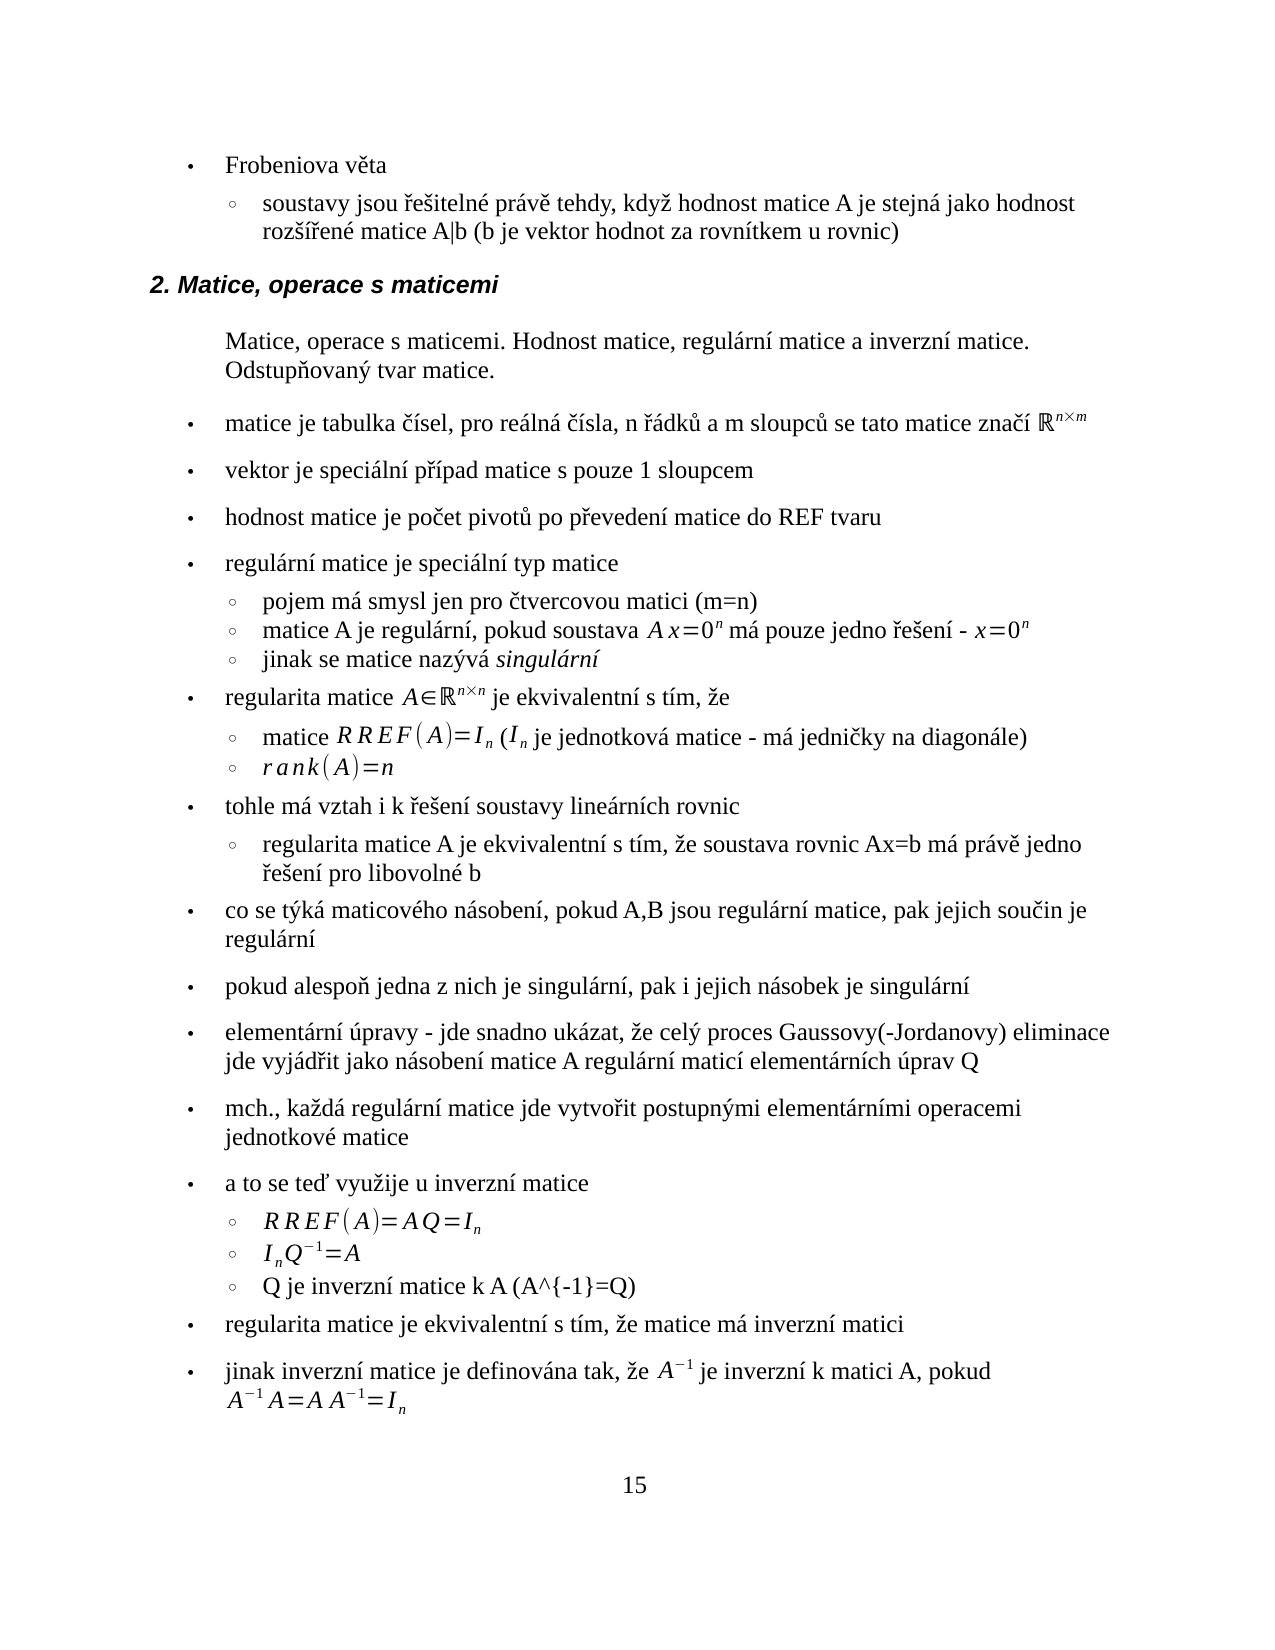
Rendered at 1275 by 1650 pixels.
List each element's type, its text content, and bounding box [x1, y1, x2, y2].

list matice je tabulka čísel, pro reálná čísla, n řádků a m sloupců se tato matice značí [187, 408, 1125, 437]
list co se týká maticového násobení, pokud A,B jsou regulární matice, pak jejich součin je regulární [187, 895, 1125, 953]
list matice ( je jednotková matice - má jedničky na diagonále) [225, 720, 1125, 752]
list regularita matice A je ekvivalentní s tím, že soustava rovnic Ax=b má právě jedno řešení pro libovolné b [225, 829, 1125, 886]
list pojem má smysl jen pro čtvercovou matici (m=n) [225, 586, 1125, 615]
subtitle 2. Matice, operace s maticemi [150, 270, 1125, 299]
list vektor je speciální případ matice s pouze 1 sloupcem [187, 455, 1125, 484]
list regularita matice je ekvivalentní s tím, že [187, 682, 1125, 711]
list regulární matice je speciální typ matice [187, 548, 1125, 577]
list soustavy jsou řešitelné právě tehdy, když hodnost matice A je stejná jako hodnost rozšířené matice A|b (b je vektor hodnot za rovnítkem u rovnic) [225, 188, 1125, 245]
list elementární úpravy - jde snadno ukázat, že celý proces Gaussovy(-Jordanovy) eliminace jde vyjádřit jako násobení matice A regulární maticí elementárních úprav Q [187, 1017, 1125, 1075]
list mch., každá regulární matice jde vytvořit postupnými elementárními operacemi jednotkové matice [187, 1093, 1125, 1150]
list matice A je regulární, pokud soustava má pouze jedno řešení - [225, 615, 1125, 644]
text Matice, operace s maticemi. Hodnost matice, regulární matice a inverzní matice. Odstupňovaný tvar matice. [225, 326, 1125, 384]
list jinak inverzní matice je definována tak, že je inverzní k matici A, pokud [187, 1355, 1125, 1418]
list tohle má vztah i k řešení soustavy lineárních rovnic [187, 791, 1125, 820]
list hodnost matice je počet pivotů po převedení matice do REF tvaru [187, 502, 1125, 530]
list a to se teď využije u inverzní matice [187, 1168, 1125, 1197]
list jinak se matice nazývá singulární [225, 644, 1125, 673]
list regularita matice je ekvivalentní s tím, že matice má inverzní matici [187, 1309, 1125, 1337]
list pokud alespoň jedna z nich je singulární, pak i jejich násobek je singulární [187, 971, 1125, 999]
list Q je inverzní matice k A (A^{-1}=Q) [225, 1271, 1125, 1300]
list Frobeniova věta [187, 150, 1125, 179]
